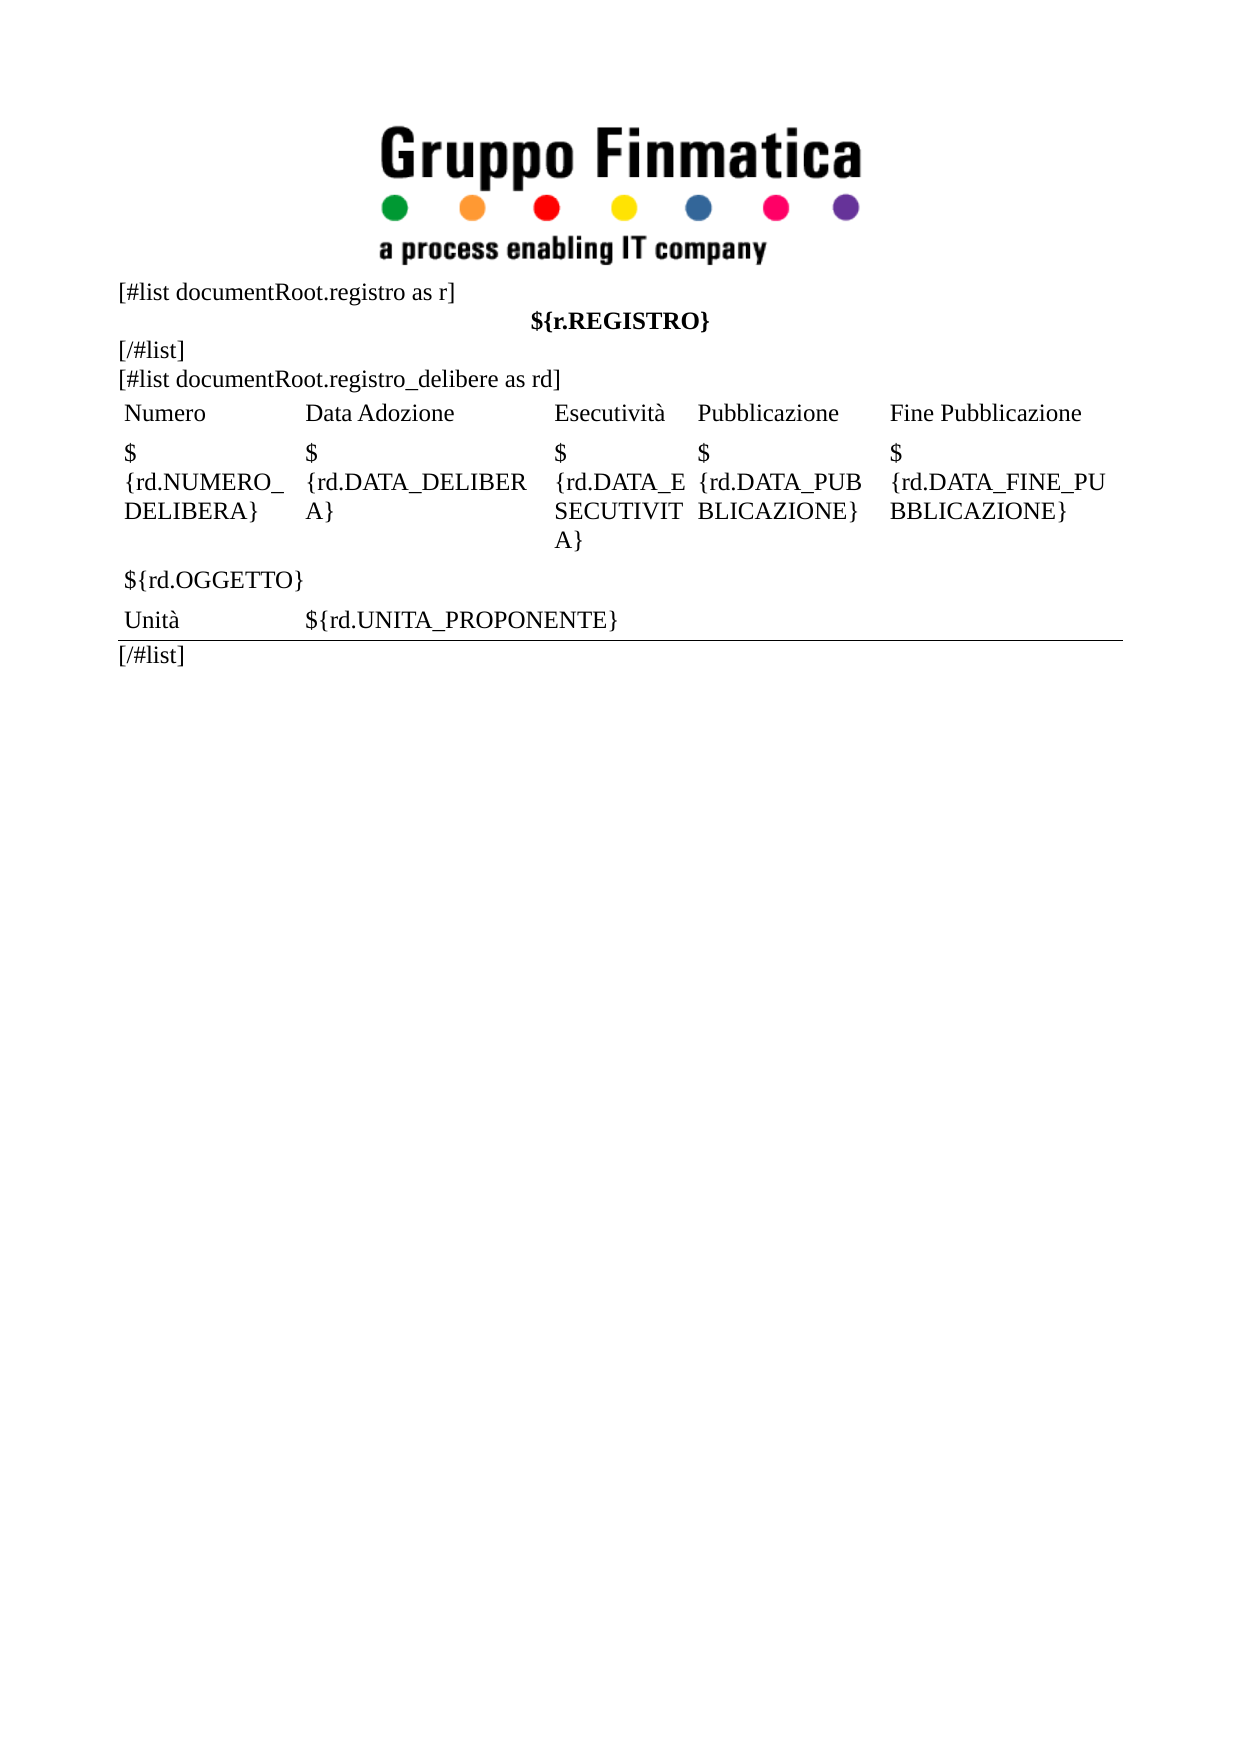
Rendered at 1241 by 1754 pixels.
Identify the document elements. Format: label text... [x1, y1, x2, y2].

text [/#list] [118, 641, 1122, 668]
table_header Pubblicazione [692, 393, 884, 433]
table_cell ${rd.NUMERO_DELIBERA} [118, 433, 299, 559]
table_cell Unità [118, 599, 299, 639]
table_cell ${rd.DATA_ESECUTIVITA} [548, 433, 692, 559]
table_cell ${rd.OGGETTO} [118, 559, 1123, 599]
table_header Esecutività [548, 393, 692, 433]
table_header Numero [118, 393, 299, 433]
table_cell ${rd.DATA_DELIBERA} [299, 433, 548, 559]
table_cell ${rd.DATA_FINE_PUBBLICAZIONE} [884, 433, 1123, 559]
table_header Data Adozione [299, 393, 548, 433]
text [#list documentRoot.registro as r] [118, 118, 1122, 306]
text ${r.REGISTRO} [118, 306, 1122, 335]
table_cell ${rd.UNITA_PROPONENTE} [299, 599, 1123, 639]
table_cell ${rd.DATA_PUBBLICAZIONE} [692, 433, 884, 559]
table_header Fine Pubblicazione [884, 393, 1123, 433]
picture [372, 118, 868, 278]
text [/#list] [118, 335, 1122, 364]
text [#list documentRoot.registro_delibere as rd] [118, 364, 1122, 392]
